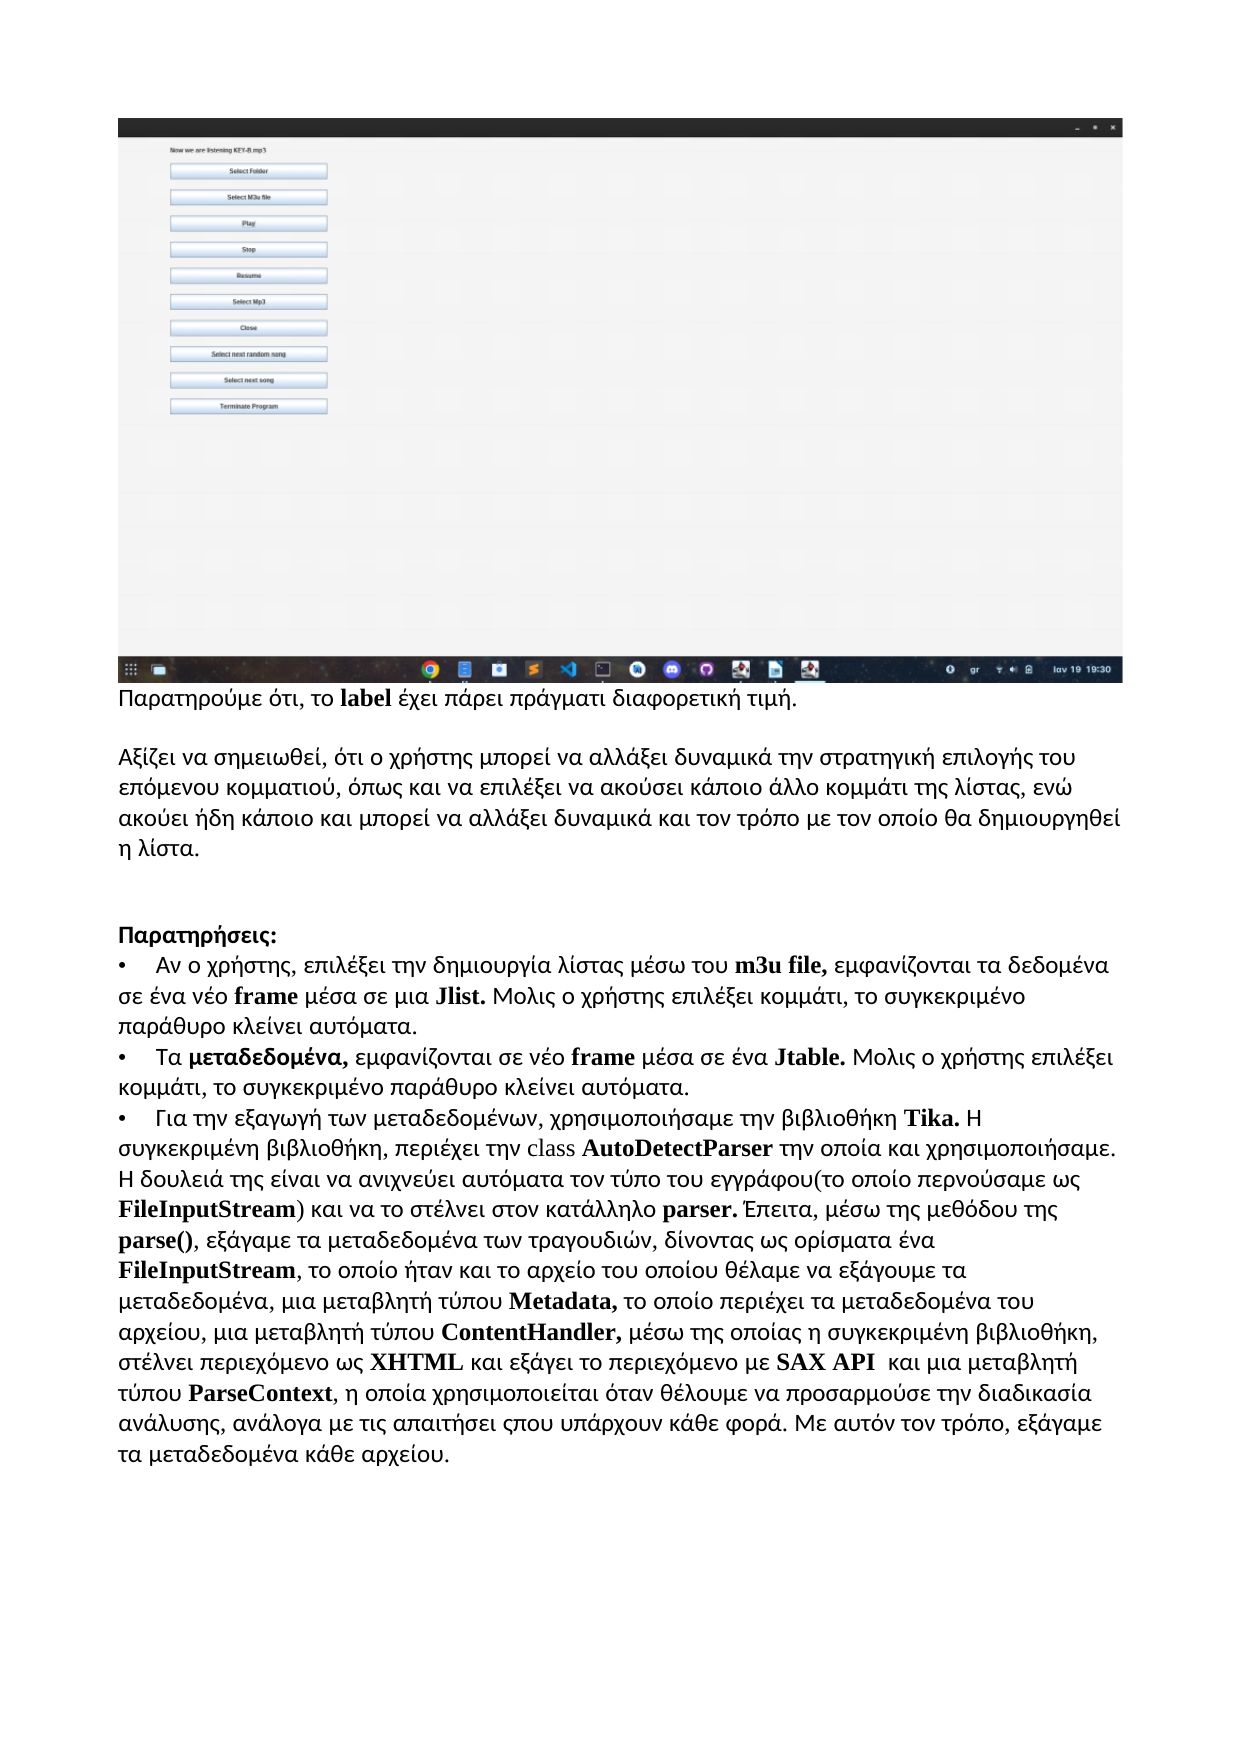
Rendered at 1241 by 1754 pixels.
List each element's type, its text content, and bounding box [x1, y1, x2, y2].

text Παρατηρούμε ότι, το label έχει πάρει πράγματι διαφορετική τιμή. [118, 683, 1122, 713]
text Αξίζει να σημειωθεί, ότι ο χρήστης μπορεί να αλλάξει δυναμικά την στρατηγική επιλογής του επόμενου κομματιού, όπως και να επιλέξει να ακούσει κάποιο άλλο κομμάτι της λίστας, ενώ ακούει ήδη κάποιο και μπορεί να αλλάξει δυναμικά και τον τρόπο με τον οποίο θα δημιουργηθεί η λίστα. [118, 741, 1122, 863]
list Τα μεταδεδομένα, εμφανίζονται σε νέο frame μέσα σε ένα Jtable. Μολις ο χρήστης επιλέξει κομμάτι, το συγκεκριμένο παράθυρο κλείνει αυτόματα. [81, 1041, 1122, 1102]
list Για την εξαγωγή των μεταδεδομένων, χρησιμοποιήσαμε την βιβλιοθήκη Tika. Η συγκεκριμένη βιβλιοθήκη, περιέχει την class AutoDetectParser την οποία και χρησιμοποιήσαμε. Η δουλειά της είναι να ανιχνεύει αυτόματα τον τύπο του εγγράφου(το οποίο περνούσαμε ως FileInputStream) και να το στέλνει στον κατάλληλο parser. Έπειτα, μέσω της μεθόδου της parse(), εξάγαμε τα μεταδεδομένα των τραγουδιών, δίνοντας ως ορίσματα ένα FileInputStream, το οποίο ήταν και το αρχείο του οποίου θέλαμε να εξάγουμε τα μεταδεδομένα, μια μεταβλητή τύπου Metadata, το οποίο περιέχει τα μεταδεδομένα του αρχείου, μια μεταβλητή τύπου ContentHandler, μέσω της οποίας η συγκεκριμένη βιβλιοθήκη, στέλνει περιεχόμενο ως XHTML και εξάγει το περιεχόμενο με SAX API και μια μεταβλητή τύπου ParseContext, η οποία χρησιμοποιείται όταν θέλουμε να προσαρμούσε την διαδικασία ανάλυσης, ανάλογα με τις απαιτήσει ςπου υπάρχουν κάθε φορά. Με αυτόν τον τρόπο, εξάγαμε τα μεταδεδομένα κάθε αρχείου. [81, 1102, 1122, 1468]
list Αν ο χρήστης, επιλέξει την δημιουργία λίστας μέσω του m3u file, εμφανίζονται τα δεδομένα σε ένα νέο frame μέσα σε μια Jlist. Μολις ο χρήστης επιλέξει κομμάτι, το συγκεκριμένο παράθυρο κλείνει αυτόματα. [81, 949, 1122, 1041]
text Παρατηρήσεις: [118, 919, 1122, 949]
